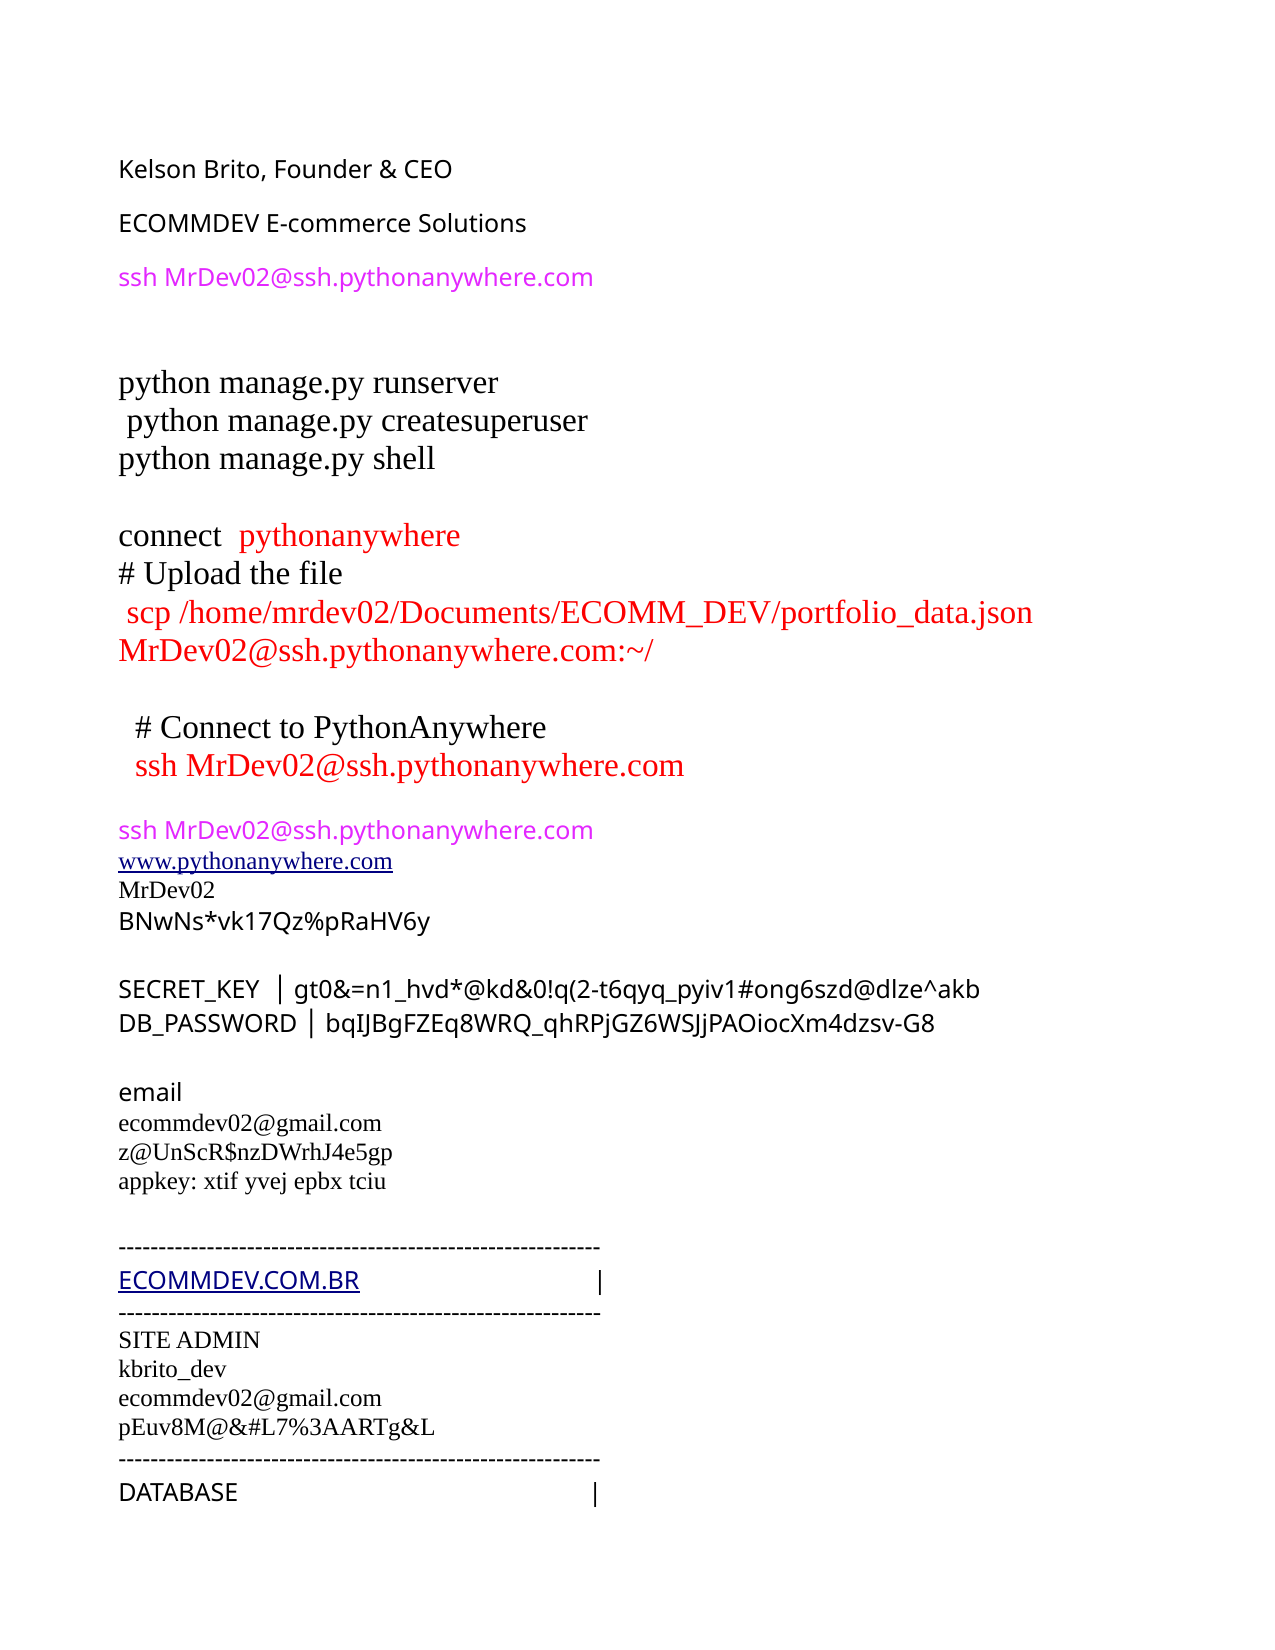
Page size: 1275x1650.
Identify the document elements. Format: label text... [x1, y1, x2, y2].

text scp /home/mrdev02/Documents/ECOMM_DEV/portfolio_data.json MrDev02@ssh.pythonanywhere.com:~/ [118, 592, 1157, 668]
text python manage.py runserver [118, 362, 1157, 400]
text pEuv8M@&#L7%3AARTg&L [118, 1412, 1157, 1440]
text DB_PASSWORD │ bqIJBgFZEq8WRQ_qhRPjGZ6WSJjPAOiocXm4dzsv-G8 [118, 1006, 1157, 1040]
text python manage.py createsuperuser [118, 400, 1157, 438]
text connect pythonanywhere [118, 515, 1157, 553]
text MrDev02 [118, 875, 1157, 904]
text # Connect to PythonAnywhere [118, 707, 1157, 745]
text ecommdev02@gmail.com [118, 1108, 1157, 1137]
text SITE ADMIN [118, 1325, 1157, 1354]
text ------------------------------------------------------------ [118, 1228, 1157, 1263]
text ecommdev02@gmail.com [118, 1383, 1157, 1412]
text kbrito_dev [118, 1354, 1157, 1383]
text ---------------------------------------------------------- [118, 1297, 1157, 1325]
text BNwNs*vk17Qz%pRaHV6y [118, 904, 1157, 938]
text ECOMMDEV E-commerce Solutions [118, 206, 1157, 240]
text # Upload the file [118, 553, 1157, 592]
text SECRET_KEY │ gt0&=n1_hvd*@kd&0!q(2-t6qyq_pyiv1#ong6szd@dlze^akb [118, 972, 1157, 1006]
text appkey: xtif yvej epbx tciu [118, 1166, 1157, 1194]
text email [118, 1074, 1157, 1108]
text ssh MrDev02@ssh.pythonanywhere.com [118, 812, 1157, 846]
text z@UnScR$nzDWrhJ4e5gp [118, 1137, 1157, 1166]
text ECOMMDEV.COM.BR | [118, 1263, 1157, 1297]
text ssh MrDev02@ssh.pythonanywhere.com [118, 260, 1157, 294]
text www.pythonanywhere.com [118, 846, 1157, 875]
text python manage.py shell [118, 438, 1157, 477]
text Kelson Brito, Founder & CEO [118, 152, 1157, 186]
text ssh MrDev02@ssh.pythonanywhere.com [118, 745, 1157, 783]
text DATABASE | [118, 1474, 1157, 1508]
text ------------------------------------------------------------ [118, 1440, 1157, 1474]
